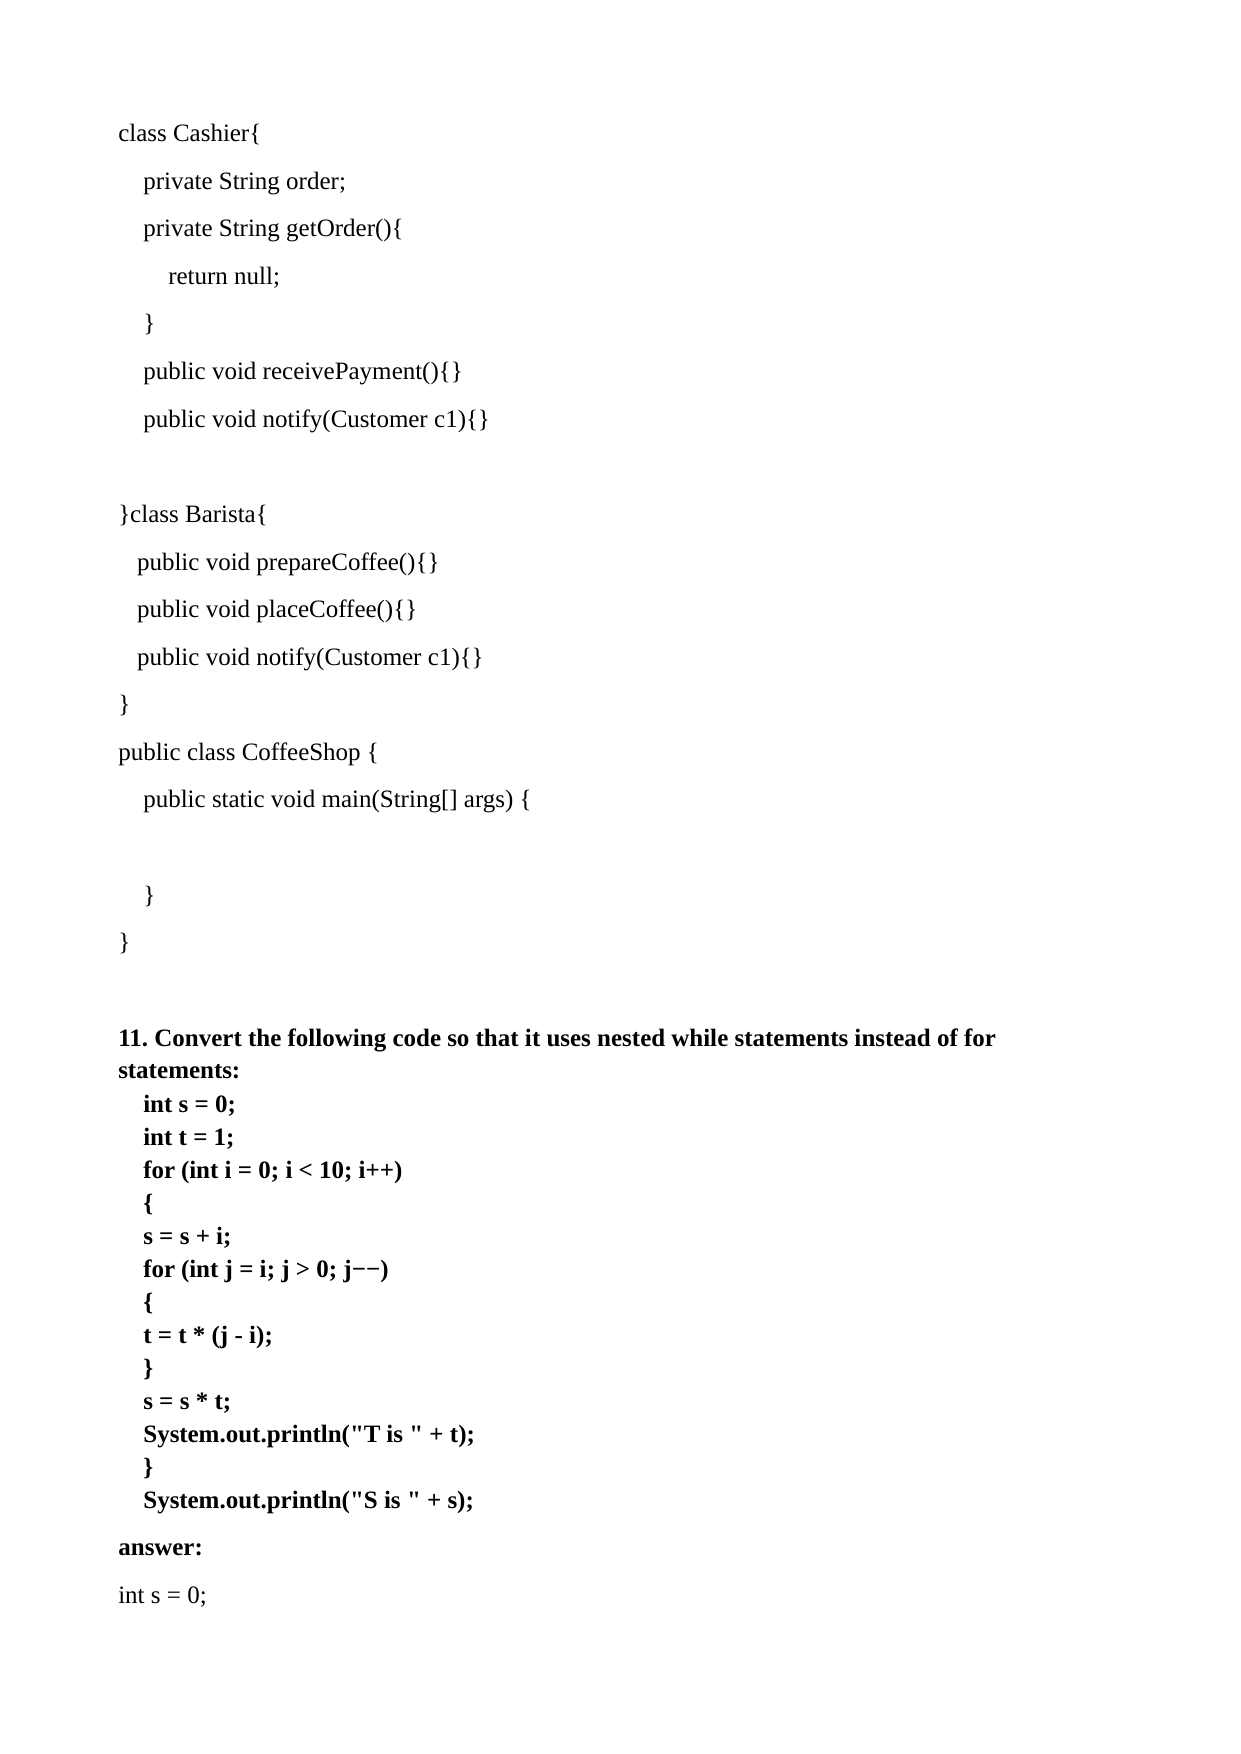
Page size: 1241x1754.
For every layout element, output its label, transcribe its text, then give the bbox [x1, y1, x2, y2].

text int s = 0; [118, 1580, 1122, 1609]
text public void notify(Customer c1){} [118, 404, 1122, 432]
text 11. Convert the following code so that it uses nested while statements instead of for statements: int s = 0; int t = 1; for (int i = 0; i < 10; i++) { s = s + i; for (int j = i; j > 0; j−−) { t = t * (j - i); } s = s * t; System.out.println("T is " + t); } System.out.println("S is " + s); [118, 1023, 1122, 1514]
text answer: [118, 1532, 1122, 1561]
text return null; [118, 261, 1122, 290]
text class Cashier{ [118, 118, 1122, 147]
text } [118, 880, 1122, 908]
text public void placeCoffee(){} [118, 594, 1122, 623]
text } [118, 308, 1122, 337]
text }class Barista{ [118, 499, 1122, 528]
text public void prepareCoffee(){} [118, 547, 1122, 575]
text public class CoffeeShop { [118, 737, 1122, 766]
text } [118, 689, 1122, 718]
text public void receivePayment(){} [118, 356, 1122, 385]
text public static void main(String[] args) { [118, 784, 1122, 813]
text private String order; [118, 166, 1122, 194]
text public void notify(Customer c1){} [118, 642, 1122, 671]
text } [118, 927, 1122, 956]
text private String getOrder(){ [118, 213, 1122, 242]
